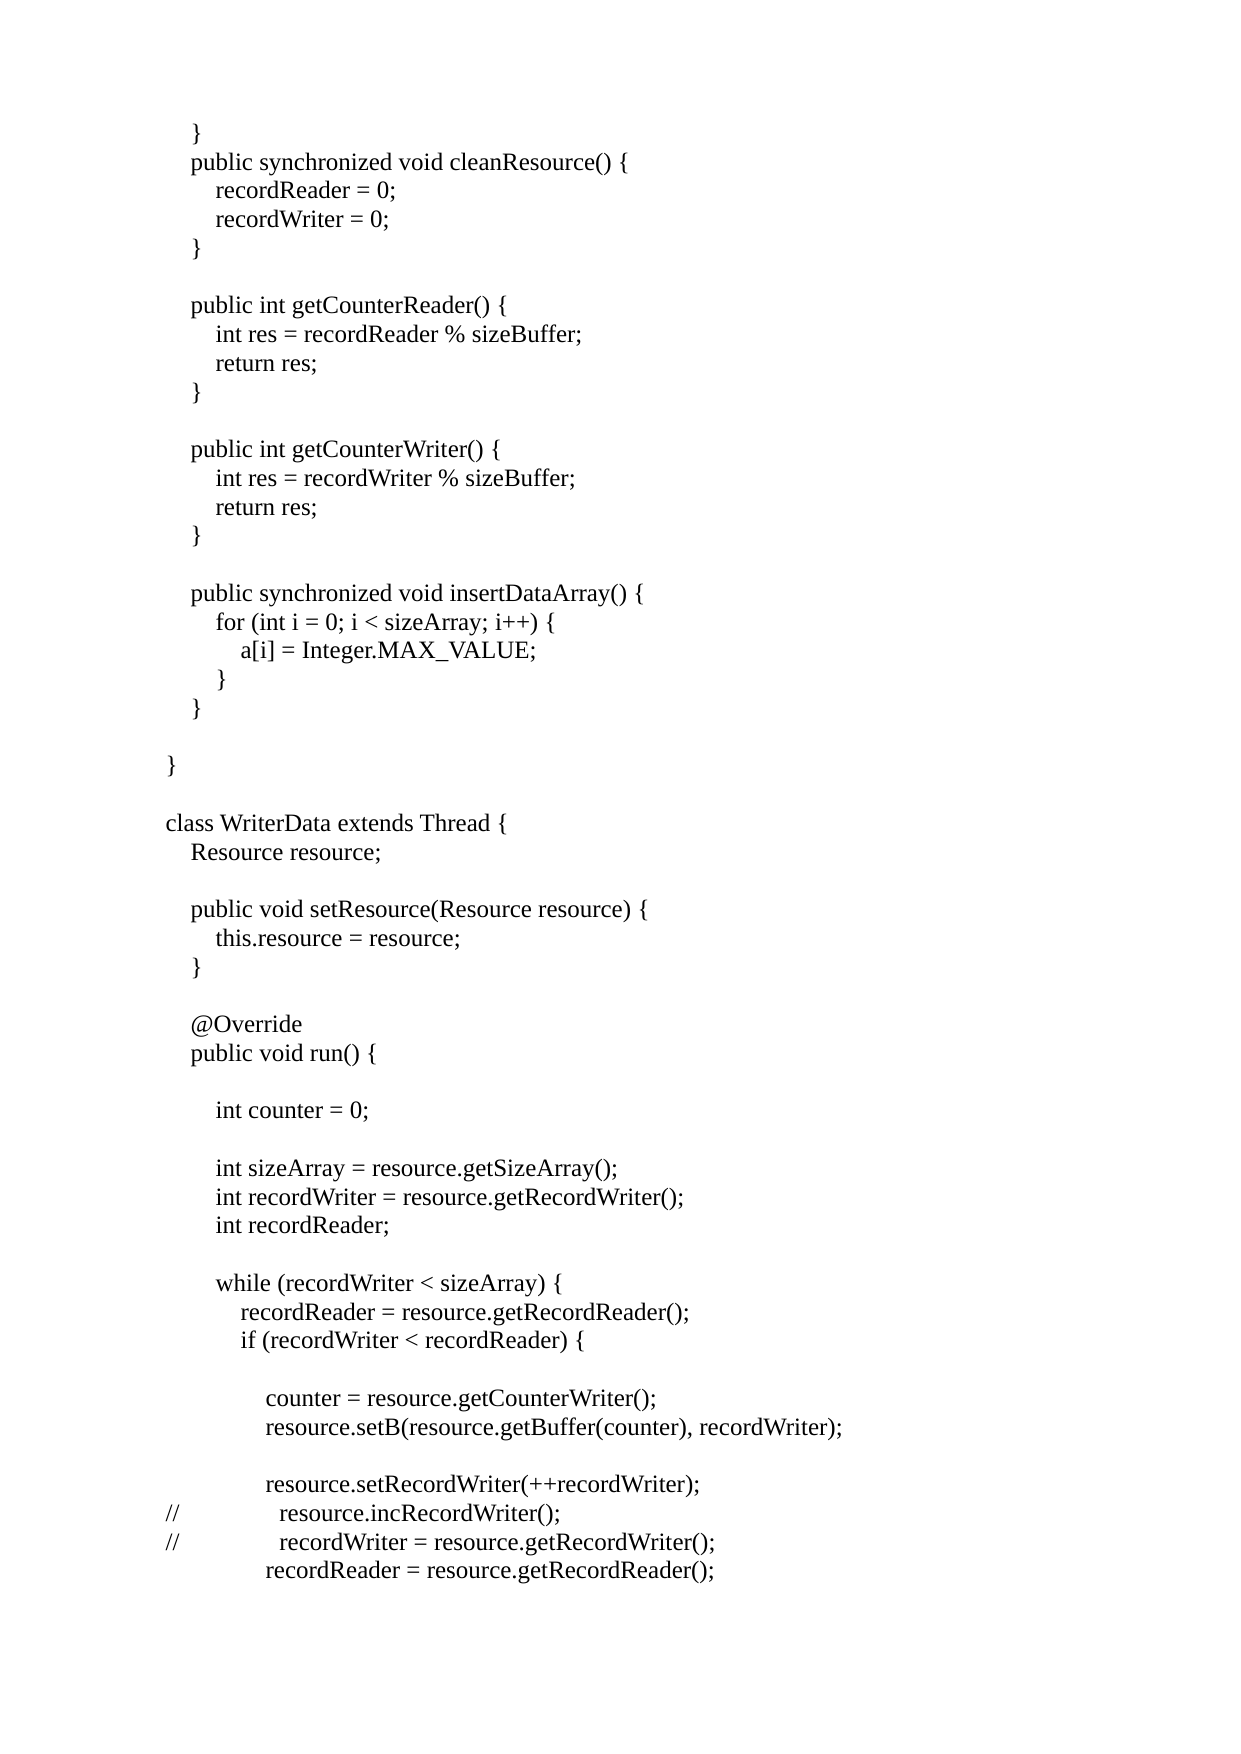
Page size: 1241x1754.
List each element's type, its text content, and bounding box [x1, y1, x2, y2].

text public int getCounterReader() { [118, 291, 1122, 319]
text // recordWriter = resource.getRecordWriter(); [118, 1527, 1122, 1556]
text public synchronized void cleanResource() { [118, 147, 1122, 176]
text public synchronized void insertDataArray() { [118, 578, 1122, 607]
text } [118, 521, 1122, 549]
text } [118, 118, 1122, 147]
text if (recordWriter < recordReader) { [118, 1326, 1122, 1354]
text Resource resource; [118, 837, 1122, 866]
text recordReader = 0; [118, 176, 1122, 204]
text } [118, 751, 1122, 779]
text int recordReader; [118, 1211, 1122, 1239]
text public void run() { [118, 1038, 1122, 1067]
text public int getCounterWriter() { [118, 434, 1122, 463]
text int recordWriter = resource.getRecordWriter(); [118, 1182, 1122, 1211]
text } [118, 952, 1122, 981]
text } [118, 664, 1122, 693]
text while (recordWriter < sizeArray) { [118, 1268, 1122, 1297]
text } [118, 377, 1122, 406]
text class WriterData extends Thread { [118, 808, 1122, 837]
text // resource.incRecordWriter(); [118, 1498, 1122, 1527]
text int counter = 0; [118, 1096, 1122, 1124]
text return res; [118, 492, 1122, 521]
text @Override [118, 1009, 1122, 1038]
text return res; [118, 348, 1122, 377]
text a[i] = Integer.MAX_VALUE; [118, 636, 1122, 664]
text resource.setB(resource.getBuffer(counter), recordWriter); [118, 1412, 1122, 1441]
text int res = recordWriter % sizeBuffer; [118, 463, 1122, 492]
text recordWriter = 0; [118, 204, 1122, 233]
text } [118, 233, 1122, 262]
text recordReader = resource.getRecordReader(); [118, 1556, 1122, 1584]
text int res = recordReader % sizeBuffer; [118, 319, 1122, 348]
text recordReader = resource.getRecordReader(); [118, 1297, 1122, 1326]
text counter = resource.getCounterWriter(); [118, 1383, 1122, 1412]
text } [118, 693, 1122, 722]
text for (int i = 0; i < sizeArray; i++) { [118, 607, 1122, 636]
text resource.setRecordWriter(++recordWriter); [118, 1469, 1122, 1498]
text public void setResource(Resource resource) { [118, 894, 1122, 923]
text int sizeArray = resource.getSizeArray(); [118, 1153, 1122, 1182]
text this.resource = resource; [118, 923, 1122, 952]
